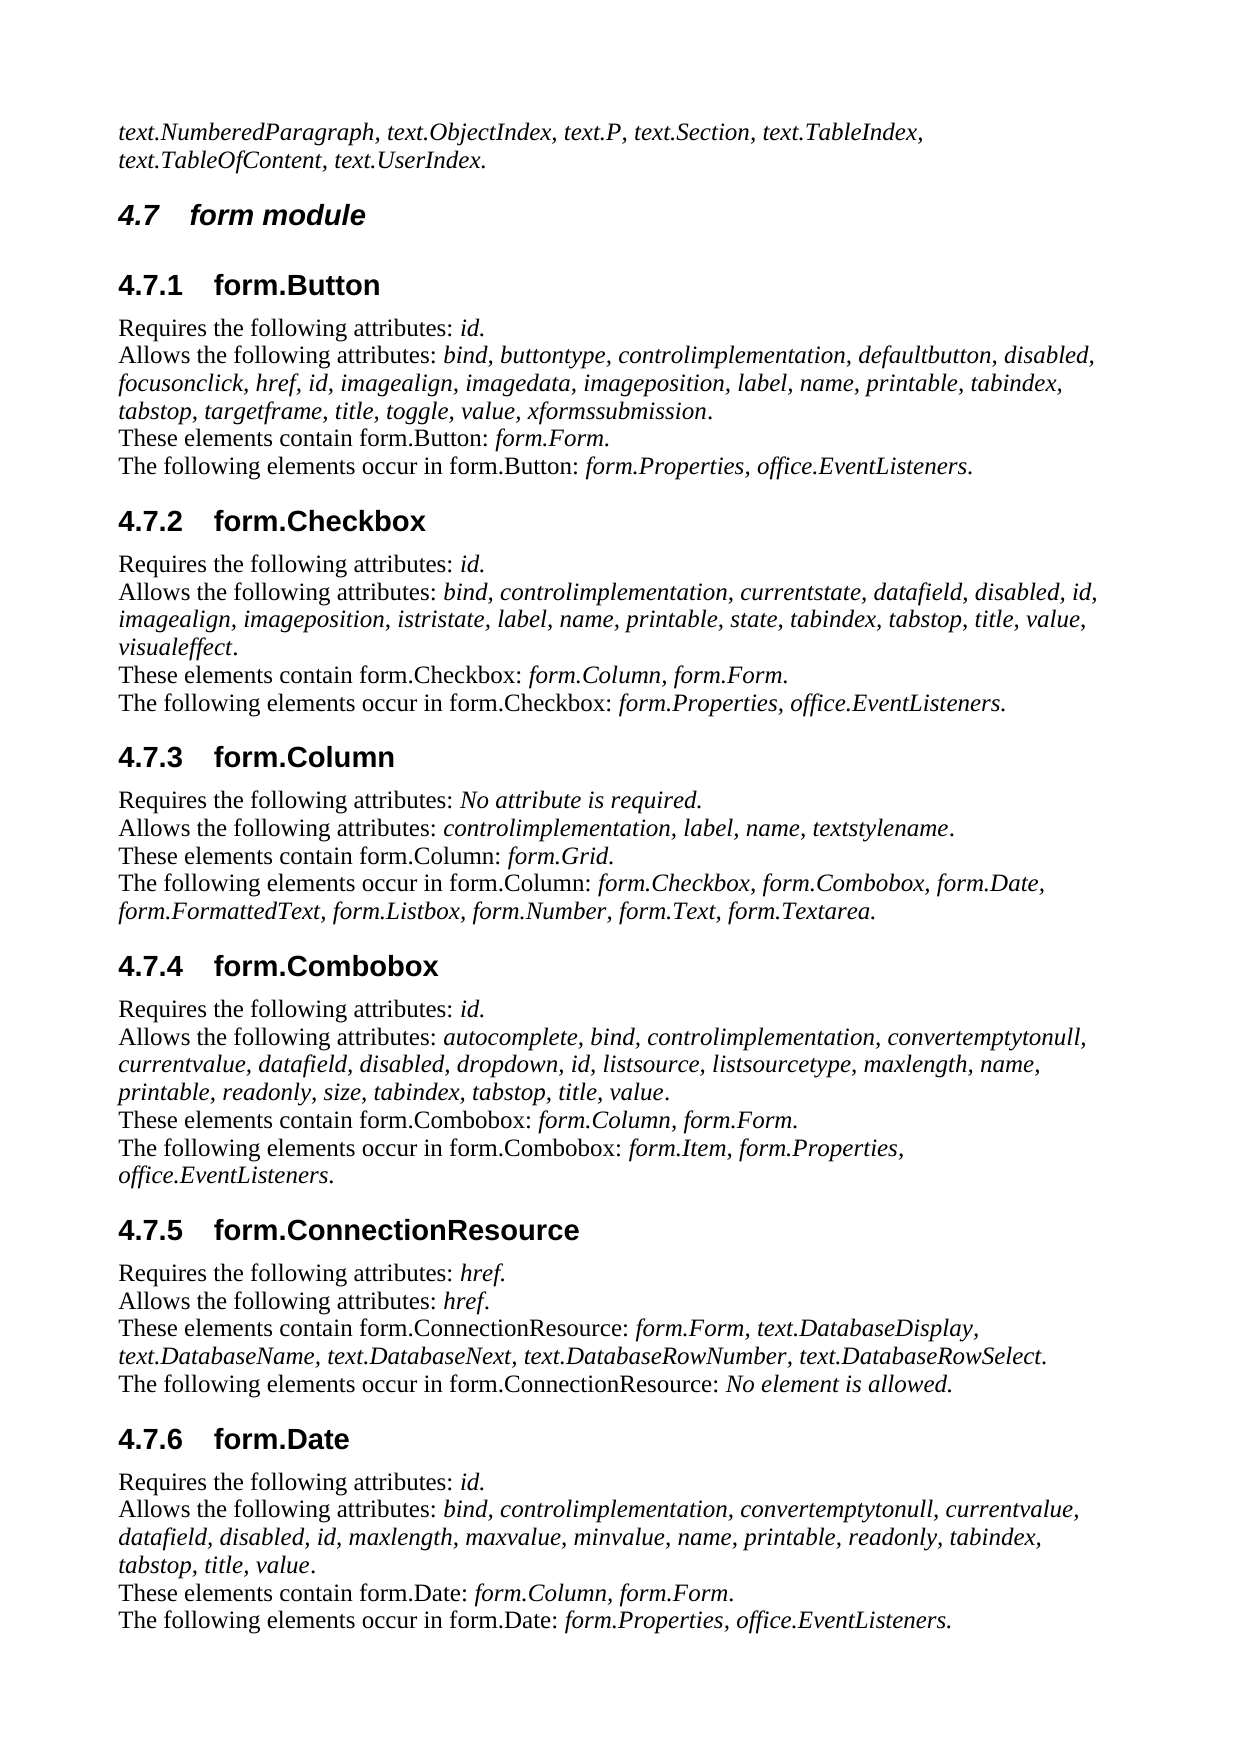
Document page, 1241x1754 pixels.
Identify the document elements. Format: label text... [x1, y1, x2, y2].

text The following elements occur in form.ConnectionResource: No element is allowed. [118, 1370, 1122, 1398]
text Allows the following attributes: autocomplete, bind, controlimplementation, convertemptytonull, currentvalue, datafield, disabled, dropdown, id, listsource, listsourcetype, maxlength, name, printable, readonly, size, tabindex, tabstop, title, value. [118, 1023, 1122, 1106]
text The following elements occur in form.Combobox: form.Item, form.Properties, office.EventListeners. [118, 1134, 1122, 1189]
text Requires the following attributes: No attribute is required. [118, 786, 1122, 814]
text These elements contain form.Button: form.Form. [118, 424, 1122, 452]
text These elements contain form.ConnectionResource: form.Form, text.DatabaseDisplay, text.DatabaseName, text.DatabaseNext, text.DatabaseRowNumber, text.DatabaseRowSelect. [118, 1314, 1122, 1370]
text The following elements occur in form.Date: form.Properties, office.EventListeners. [118, 1606, 1122, 1634]
text Allows the following attributes: bind, controlimplementation, convertemptytonull, currentvalue, datafield, disabled, id, maxlength, maxvalue, minvalue, name, printable, readonly, tabindex, tabstop, title, value. [118, 1496, 1122, 1579]
text Requires the following attributes: id. [118, 1468, 1122, 1496]
text The following elements occur in form.Checkbox: form.Properties, office.EventListeners. [118, 689, 1122, 716]
subtitle form module [118, 198, 1122, 231]
subtitle form.Column [118, 741, 1122, 774]
text Allows the following attributes: bind, controlimplementation, currentstate, datafield, disabled, id, imagealign, imageposition, istristate, label, name, printable, state, tabindex, tabstop, title, value, visualeffect. [118, 578, 1122, 661]
text Requires the following attributes: href. [118, 1259, 1122, 1287]
text text.NumberedParagraph, text.ObjectIndex, text.P, text.Section, text.TableIndex, text.TableOfContent, text.UserIndex. [118, 118, 1122, 173]
subtitle form.Date [118, 1423, 1122, 1455]
text Requires the following attributes: id. [118, 995, 1122, 1023]
subtitle form.Button [118, 269, 1122, 301]
subtitle form.Combobox [118, 950, 1122, 983]
text Allows the following attributes: bind, buttontype, controlimplementation, defaultbutton, disabled, focusonclick, href, id, imagealign, imagedata, imageposition, label, name, printable, tabindex, tabstop, targetframe, title, toggle, value, xformssubmission. [118, 341, 1122, 424]
text These elements contain form.Column: form.Grid. [118, 842, 1122, 869]
text Requires the following attributes: id. [118, 314, 1122, 341]
text These elements contain form.Combobox: form.Column, form.Form. [118, 1106, 1122, 1134]
text The following elements occur in form.Button: form.Properties, office.EventListeners. [118, 452, 1122, 480]
subtitle form.ConnectionResource [118, 1214, 1122, 1247]
subtitle form.Checkbox [118, 505, 1122, 538]
text Allows the following attributes: href. [118, 1287, 1122, 1314]
text Allows the following attributes: controlimplementation, label, name, textstylename. [118, 814, 1122, 842]
text These elements contain form.Checkbox: form.Column, form.Form. [118, 661, 1122, 689]
text The following elements occur in form.Column: form.Checkbox, form.Combobox, form.Date, form.FormattedText, form.Listbox, form.Number, form.Text, form.Textarea. [118, 869, 1122, 925]
text Requires the following attributes: id. [118, 550, 1122, 578]
text These elements contain form.Date: form.Column, form.Form. [118, 1579, 1122, 1606]
